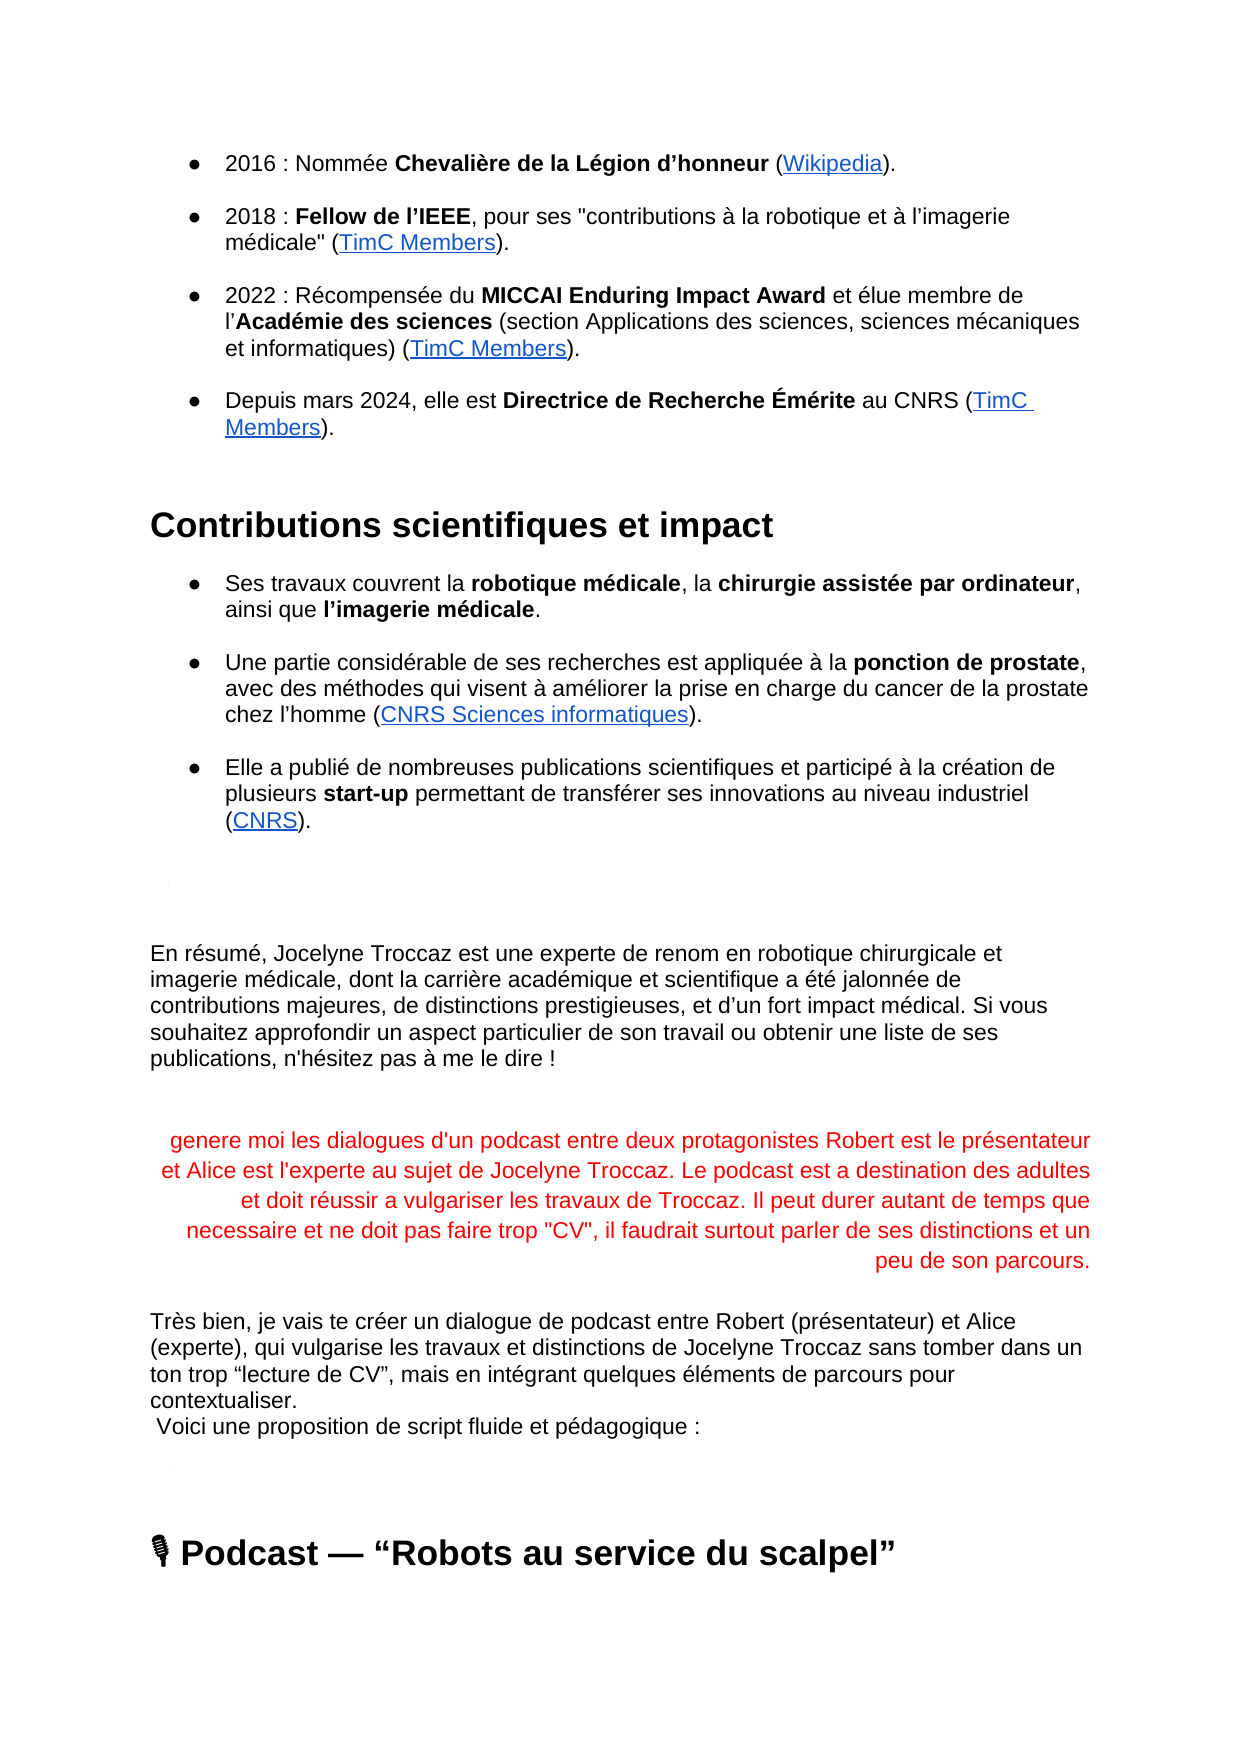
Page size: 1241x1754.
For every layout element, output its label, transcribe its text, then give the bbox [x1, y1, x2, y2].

text genere moi les dialogues d'un podcast entre deux protagonistes Robert est le présentateur et Alice est l'experte au sujet de Jocelyne Troccaz. Le podcast est a destination des adultes et doit réussir a vulgariser les travaux de Troccaz. Il peut durer autant de temps que necessaire et ne doit pas faire trop "CV", il faudrait surtout parler de ses distinctions et un peu de son parcours. [150, 1127, 1090, 1274]
text En résumé, Jocelyne Troccaz est une experte de renom en robotique chirurgicale et imagerie médicale, dont la carrière académique et scientifique a été jalonnée de contributions majeures, de distinctions prestigieuses, et d’un fort impact médical. Si vous souhaitez approfondir un aspect particulier de son travail ou obtenir une liste de ses publications, n'hésitez pas à me le dire ! [150, 939, 1090, 1071]
list Ses travaux couvrent la robotique médicale, la chirurgie assistée par ordinateur, ainsi que l’imagerie médicale. [187, 569, 1090, 648]
list 2018 : Fellow de l’IEEE, pour ses "contributions à la robotique et à l’imagerie médicale" (TimC Members). [187, 203, 1090, 282]
list Elle a publié de nombreuses publications scientifiques et participé à la création de plusieurs start-up permettant de transférer ses innovations au niveau industriel (CNRS). [187, 754, 1090, 859]
text Très bien, je vais te créer un dialogue de podcast entre Robert (présentateur) et Alice (experte), qui vulgarise les travaux et distinctions de Jocelyne Troccaz sans tomber dans un ton trop “lecture de CV”, mais en intégrant quelques éléments de parcours pour contextualiser. Voici une proposition de script fluide et pédagogique : [150, 1308, 1090, 1439]
list Depuis mars 2024, elle est Directrice de Recherche Émérite au CNRS (TimC Members). [187, 387, 1090, 466]
list 2016 : Nommée Chevalière de la Légion d’honneur (Wikipedia). [187, 150, 1090, 203]
subtitle Contributions scientifiques et impact [150, 504, 1090, 544]
list 2022 : Récompensée du MICCAI Enduring Impact Award et élue membre de l’Académie des sciences (section Applications des sciences, sciences mécaniques et informatiques) (TimC Members). [187, 282, 1090, 387]
subtitle 🎙️ Podcast — “Robots au service du scalpel” [150, 1532, 1090, 1573]
list Une partie considérable de ses recherches est appliquée à la ponction de prostate, avec des méthodes qui visent à améliorer la prise en charge du cancer de la prostate chez l’homme (CNRS Sciences informatiques). [187, 648, 1090, 754]
